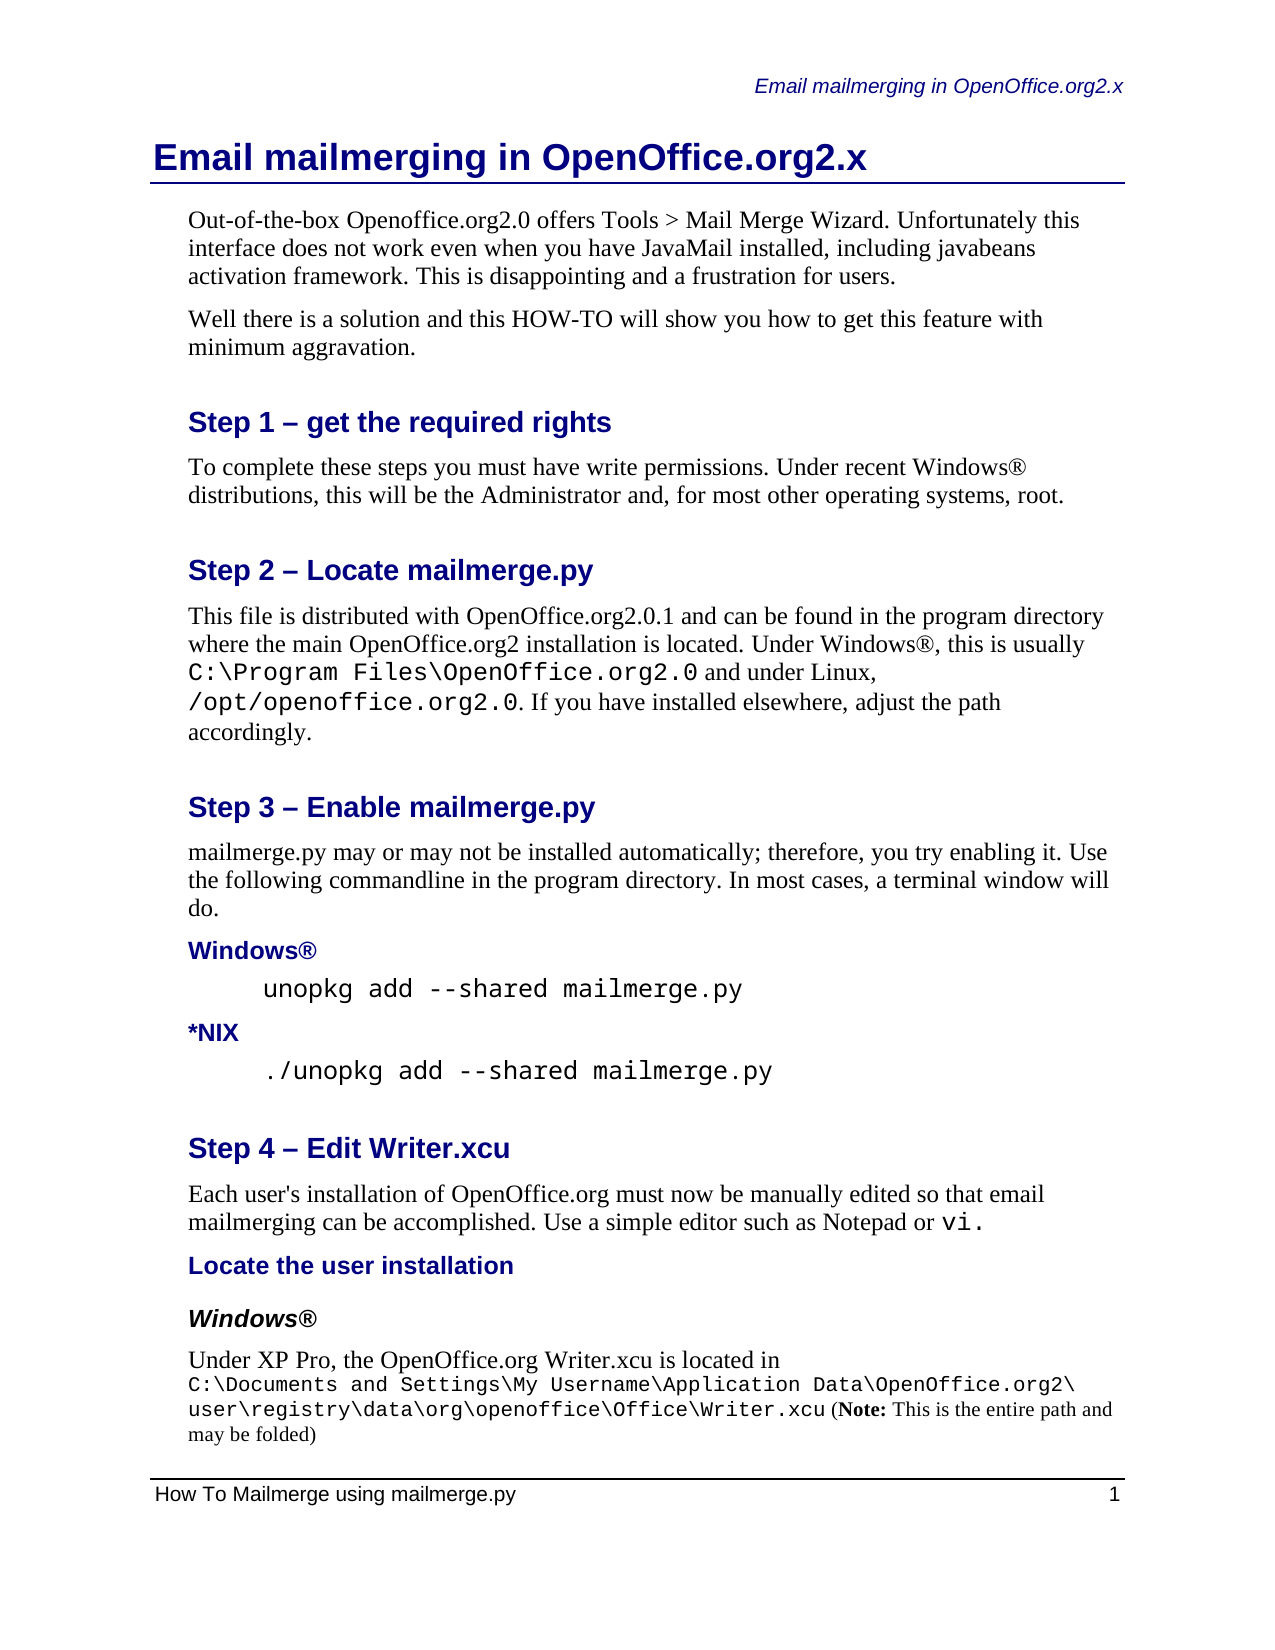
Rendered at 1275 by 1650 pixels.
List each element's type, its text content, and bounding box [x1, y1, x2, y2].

text ./unopkg add --shared mailmerge.py [263, 1053, 1012, 1087]
subtitle Step 4 – Edit Writer.xcu [188, 1132, 1125, 1165]
text This file is distributed with OpenOffice.org2.0.1 and can be found in the program directory where the main OpenOffice.org2 installation is located. Under Windows®, this is usually C:\Program Files\OpenOffice.org2.0 and under Linux, /opt/openoffice.org2.0. If you have installed elsewhere, adjust the path accordingly. [188, 602, 1125, 746]
subtitle Step 1 – get the required rights [188, 406, 1125, 438]
text unopkg add --shared mailmerge.py [263, 971, 1012, 1004]
text Under XP Pro, the OpenOffice.org Writer.xcu is located in C:\Documents and Settings\My Username\Application Data\OpenOffice.org2\user\registry\data\org\openoffice\Office\Writer.xcu (Note: This is the entire path and may be folded) [188, 1346, 1125, 1446]
subtitle Step 3 – Enable mailmerge.py [188, 791, 1125, 823]
subtitle *NIX [188, 1019, 1125, 1047]
text To complete these steps you must have write permissions. Under recent Windows® distributions, this will be the Administrator and, for most other operating systems, root. [188, 453, 1125, 509]
subtitle Step 2 – Locate mailmerge.py [188, 554, 1125, 587]
text Well there is a solution and this HOW-TO will show you how to get this feature with minimum aggravation. [188, 305, 1125, 361]
subtitle Locate the user installation [188, 1252, 1125, 1280]
subtitle Windows® [188, 1305, 1125, 1333]
text mailmerge.py may or may not be installed automatically; therefore, you try enabling it. Use the following commandline in the program directory. In most cases, a terminal window will do. [188, 838, 1125, 922]
subtitle Email mailmerging in OpenOffice.org2.x [150, 134, 1125, 182]
text Each user's installation of OpenOffice.org must now be manually edited so that email mailmerging can be accomplished. Use a simple editor such as Notepad or vi. [188, 1179, 1125, 1237]
text Out-of-the-box Openoffice.org2.0 offers Tools > Mail Merge Wizard. Unfortunately this interface does not work even when you have JavaMail installed, including javabeans activation framework. This is disappointing and a frustration for users. [188, 206, 1125, 290]
subtitle Windows® [188, 937, 1125, 965]
